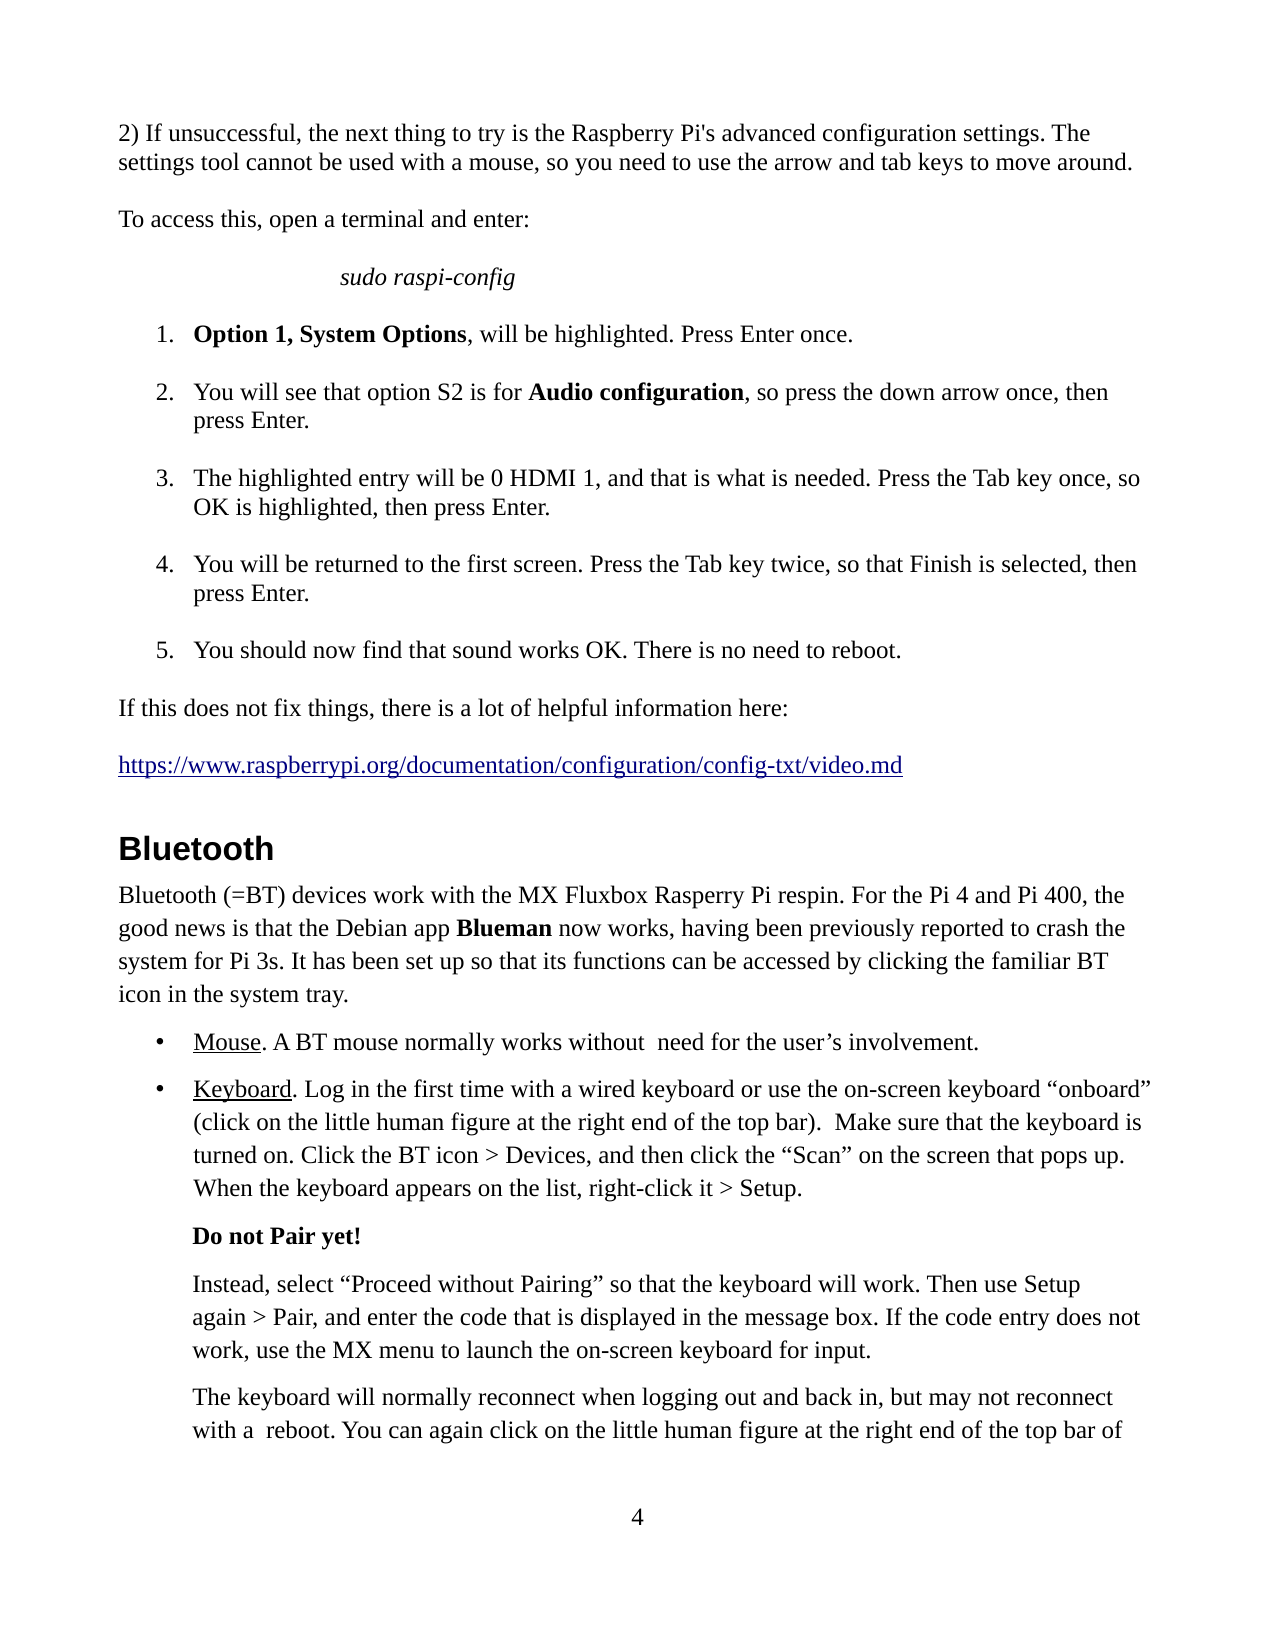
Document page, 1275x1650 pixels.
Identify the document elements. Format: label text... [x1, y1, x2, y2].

subtitle Bluetooth [118, 829, 1157, 868]
text 2) If unsuccessful, the next thing to try is the Raspberry Pi's advanced configuration settings. The settings tool cannot be used with a mouse, so you need to use the arrow and tab keys to move around. [118, 118, 1157, 176]
list Mouse. A BT mouse normally works without need for the user’s involvement. [156, 1027, 1157, 1056]
list You will be returned to the first screen. Press the Tab key twice, so that Finish is selected, then press Enter. [156, 549, 1157, 607]
text Instead, select “Proceed without Pairing” so that the keyboard will work. Then use Setup again > Pair, and enter the code that is displayed in the message box. If the code entry does not work, use the MX menu to launch the on-screen keyboard for input. [118, 1269, 1157, 1363]
list Keyboard. Log in the first time with a wired keyboard or use the on-screen keyboard “onboard” (click on the little human figure at the right end of the top bar). Make sure that the keyboard is turned on. Click the BT icon > Devices, and then click the “Scan” on the screen that pops up. When the keyboard appears on the list, right-click it > Setup. [156, 1074, 1157, 1202]
text Do not Pair yet! [118, 1221, 1157, 1250]
text Bluetooth (=BT) devices work with the MX Fluxbox Rasperry Pi respin. For the Pi 4 and Pi 400, the good news is that the Debian app Blueman now works, having been previously reported to crash the system for Pi 3s. It has been set up so that its functions can be accessed by clicking the familiar BT icon in the system tray. [118, 880, 1157, 1008]
text To access this, open a terminal and enter: [118, 204, 1157, 233]
list You should now find that sound works OK. There is no need to reboot. [156, 636, 1157, 664]
text https://www.raspberrypi.org/documentation/configuration/config-txt/video.md [118, 751, 1157, 779]
list The highlighted entry will be 0 HDMI 1, and that is what is needed. Press the Tab key once, so OK is highlighted, then press Enter. [156, 463, 1157, 521]
text sudo raspi-config [118, 262, 1157, 291]
list You will see that option S2 is for Audio configuration, so press the down arrow once, then press Enter. [156, 377, 1157, 434]
list Option 1, System Options, will be highlighted. Press Enter once. [156, 319, 1157, 348]
text If this does not fix things, there is a lot of helpful information here: [118, 693, 1157, 722]
text The keyboard will normally reconnect when logging out and back in, but may not reconnect with a reboot. You can again click on the little human figure at the right end of the top bar of [118, 1382, 1157, 1444]
